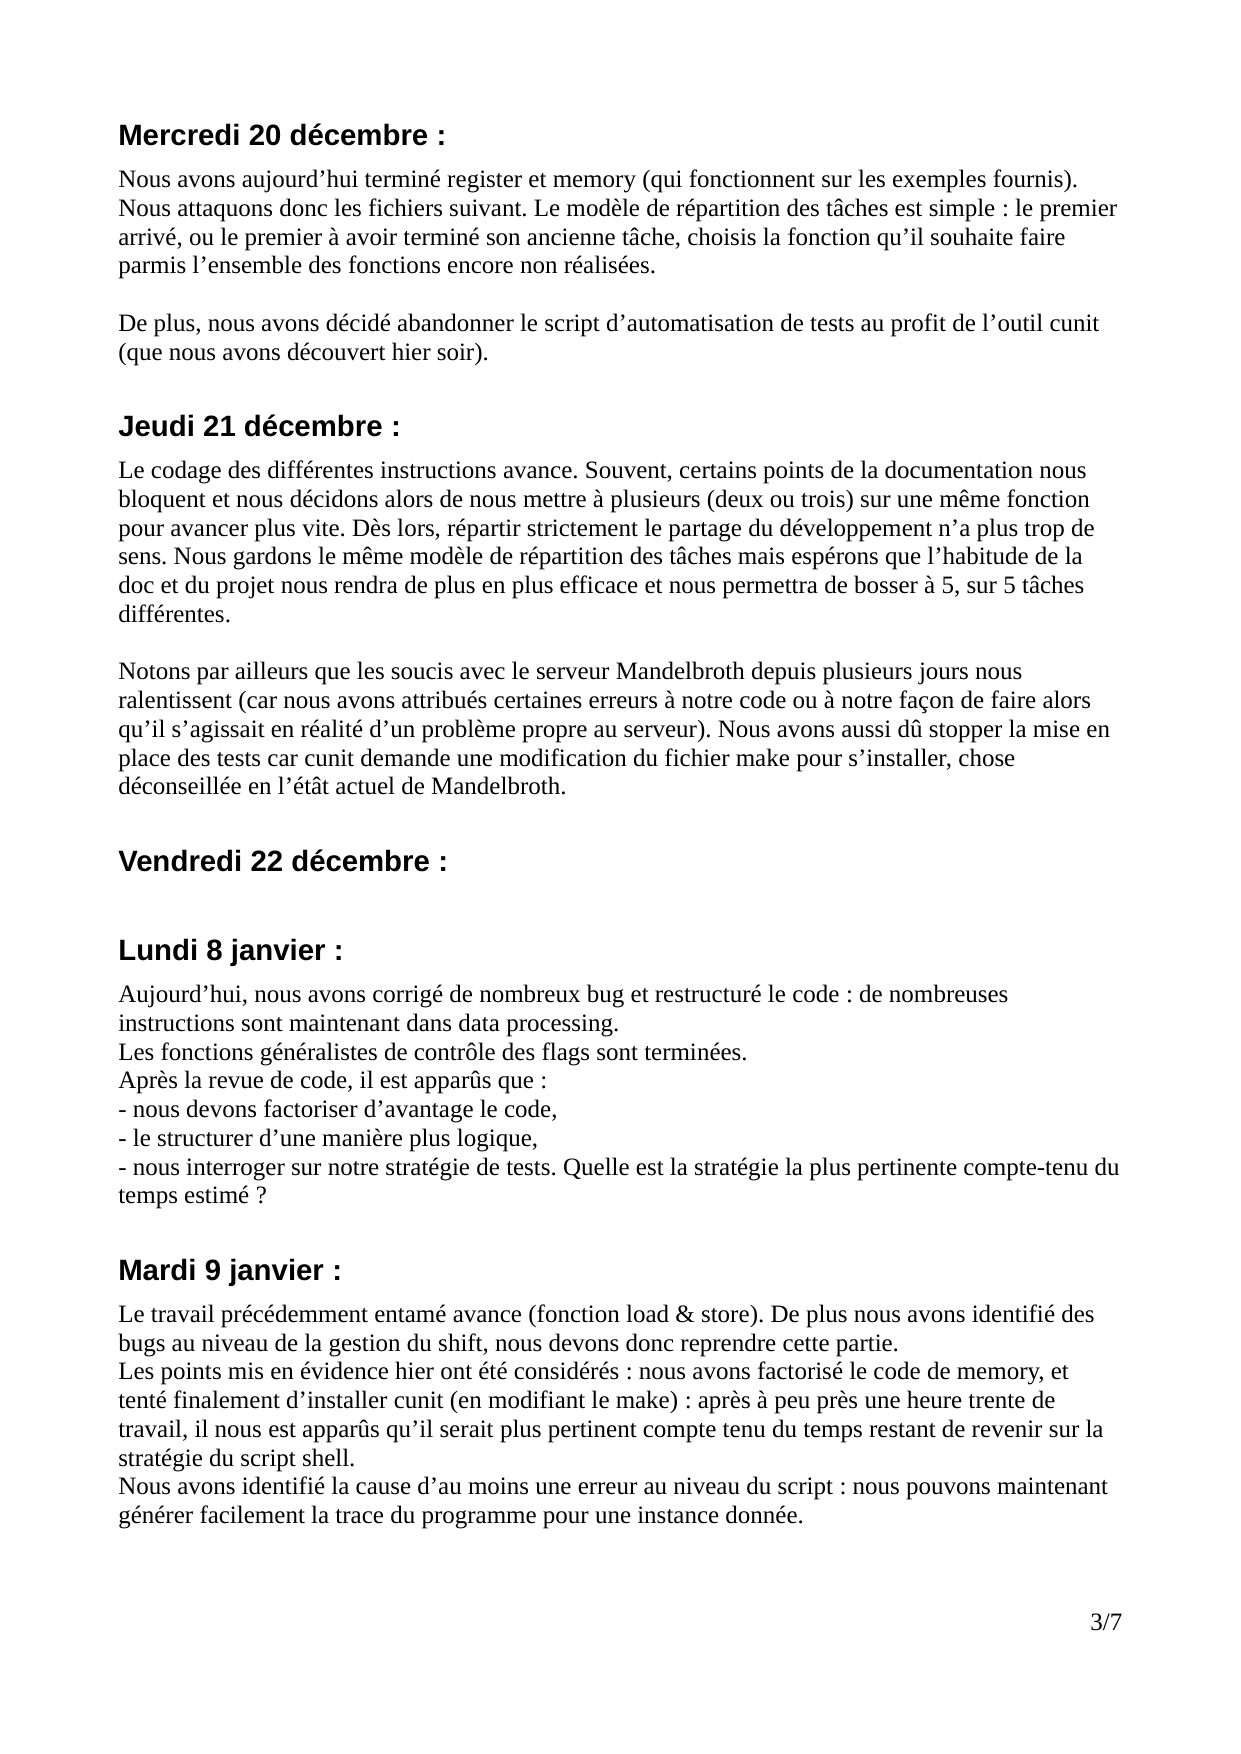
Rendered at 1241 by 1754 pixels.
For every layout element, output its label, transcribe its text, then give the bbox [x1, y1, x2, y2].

text - nous devons factoriser d’avantage le code, [118, 1094, 1122, 1123]
text Les points mis en évidence hier ont été considérés : nous avons factorisé le code de memory, et tenté finalement d’installer cunit (en modifiant le make) : après à peu près une heure trente de travail, il nous est apparûs qu’il serait plus pertinent compte tenu du temps restant de revenir sur la stratégie du script shell. [118, 1356, 1122, 1471]
text Notons par ailleurs que les soucis avec le serveur Mandelbroth depuis plusieurs jours nous ralentissent (car nous avons attribués certaines erreurs à notre code ou à notre façon de faire alors qu’il s’agissait en réalité d’un problème propre au serveur). Nous avons aussi dû stopper la mise en place des tests car cunit demande une modification du fichier make pour s’installer, chose déconseillée en l’étât actuel de Mandelbroth. [118, 656, 1122, 800]
subtitle Jeudi 21 décembre : [118, 409, 1122, 443]
subtitle Mercredi 20 décembre : [118, 118, 1122, 152]
subtitle Mardi 9 janvier : [118, 1253, 1122, 1286]
text Le codage des différentes instructions avance. Souvent, certains points de la documentation nous bloquent et nous décidons alors de nous mettre à plusieurs (deux ou trois) sur une même fonction pour avancer plus vite. Dès lors, répartir strictement le partage du développement n’a plus trop de sens. Nous gardons le même modèle de répartition des tâches mais espérons que l’habitude de la doc et du projet nous rendra de plus en plus efficace et nous permettra de bosser à 5, sur 5 tâches différentes. [118, 455, 1122, 628]
text De plus, nous avons décidé abandonner le script d’automatisation de tests au profit de l’outil cunit (que nous avons découvert hier soir). [118, 308, 1122, 366]
text - le structurer d’une manière plus logique, [118, 1123, 1122, 1152]
text Aujourd’hui, nous avons corrigé de nombreux bug et restructuré le code : de nombreuses instructions sont maintenant dans data processing. [118, 979, 1122, 1037]
subtitle Vendredi 22 décembre : [118, 843, 1122, 877]
text Les fonctions généralistes de contrôle des flags sont terminées. [118, 1037, 1122, 1066]
text Après la revue de code, il est apparûs que : [118, 1066, 1122, 1094]
text Nous attaquons donc les fichiers suivant. Le modèle de répartition des tâches est simple : le premier arrivé, ou le premier à avoir terminé son ancienne tâche, choisis la fonction qu’il souhaite faire parmis l’ensemble des fonctions encore non réalisées. [118, 193, 1122, 279]
text Nous avons identifié la cause d’au moins une erreur au niveau du script : nous pouvons maintenant générer facilement la trace du programme pour une instance donnée. [118, 1471, 1122, 1529]
subtitle Lundi 8 janvier : [118, 933, 1122, 967]
text - nous interroger sur notre stratégie de tests. Quelle est la stratégie la plus pertinente compte-tenu du temps estimé ? [118, 1152, 1122, 1209]
text Nous avons aujourd’hui terminé register et memory (qui fonctionnent sur les exemples fournis). [118, 164, 1122, 193]
text Le travail précédemment entamé avance (fonction load & store). De plus nous avons identifié des bugs au niveau de la gestion du shift, nous devons donc reprendre cette partie. [118, 1299, 1122, 1356]
